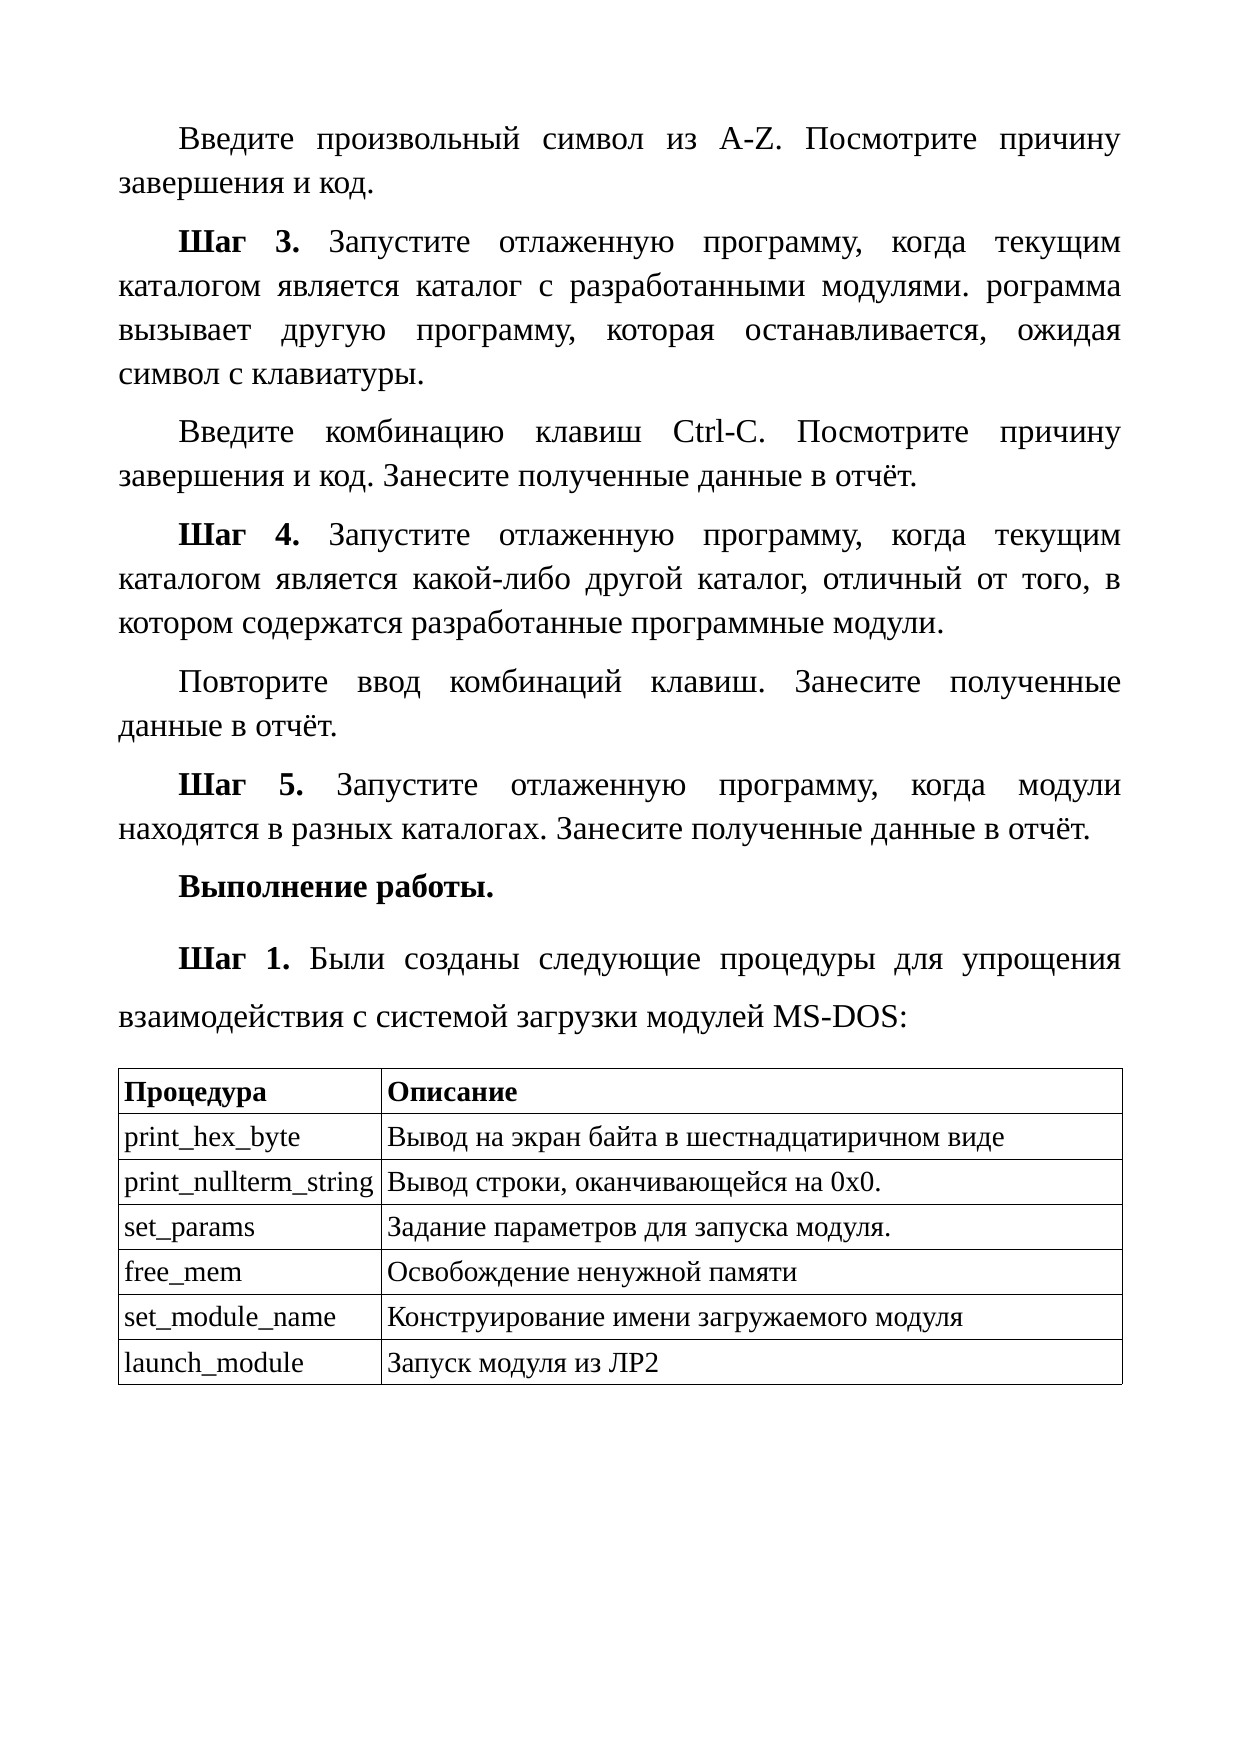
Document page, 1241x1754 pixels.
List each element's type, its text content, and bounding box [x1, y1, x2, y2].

table_cell Освобождение ненужной памяти [382, 1250, 1122, 1294]
table_cell Вывод на экран байта в шестнадцатиричном виде [382, 1114, 1122, 1158]
text Шаг 1. Были созданы следующие процедуры для упрощения взаимодействия с системой загрузки модулей MS-DOS: [118, 939, 1122, 1034]
table_cell print_nullterm_string [119, 1160, 381, 1203]
table_header Процедура [119, 1069, 381, 1113]
table_cell Конструирование имени загружаемого модуля [382, 1295, 1122, 1339]
table_cell free_mem [119, 1250, 381, 1294]
text Введите комбинацию клавиш Ctrl-C. Посмотрите причину завершения и код. Занесите полученные данные в отчёт. [118, 412, 1122, 494]
table_cell Задание параметров для запуска модуля. [382, 1205, 1122, 1249]
table_cell launch_module [119, 1340, 381, 1384]
text Шаг 5. Запустите отлаженную программу, когда модули находятся в разных каталогах. Занесите полученные данные в отчёт. [118, 764, 1122, 846]
table_cell print_hex_byte [119, 1114, 381, 1158]
text Шаг 4. Запустите отлаженную программу, когда текущим каталогом является какой-либо другой каталог, отличный от того, в котором содержатся разработанные программные модули. [118, 514, 1122, 641]
table_header Описание [382, 1069, 1122, 1113]
text Введите произвольный символ из A-Z. Посмотрите причину завершения и код. [118, 118, 1122, 201]
text Выполнение работы. [118, 867, 1122, 905]
table_cell set_params [119, 1205, 381, 1249]
table_cell Вывод строки, оканчивающейся на 0x0. [382, 1160, 1122, 1203]
table_cell Запуск модуля из ЛР2 [382, 1340, 1122, 1384]
table_cell set_module_name [119, 1295, 381, 1339]
text Шаг 3. Запустите отлаженную программу, когда текущим каталогом является каталог с разработанными модулями. рограмма вызывает другую программу, которая останавливается, ожидая символ с клавиатуры. [118, 221, 1122, 391]
text Повторите ввод комбинаций клавиш. Занесите полученные данные в отчёт. [118, 661, 1122, 743]
